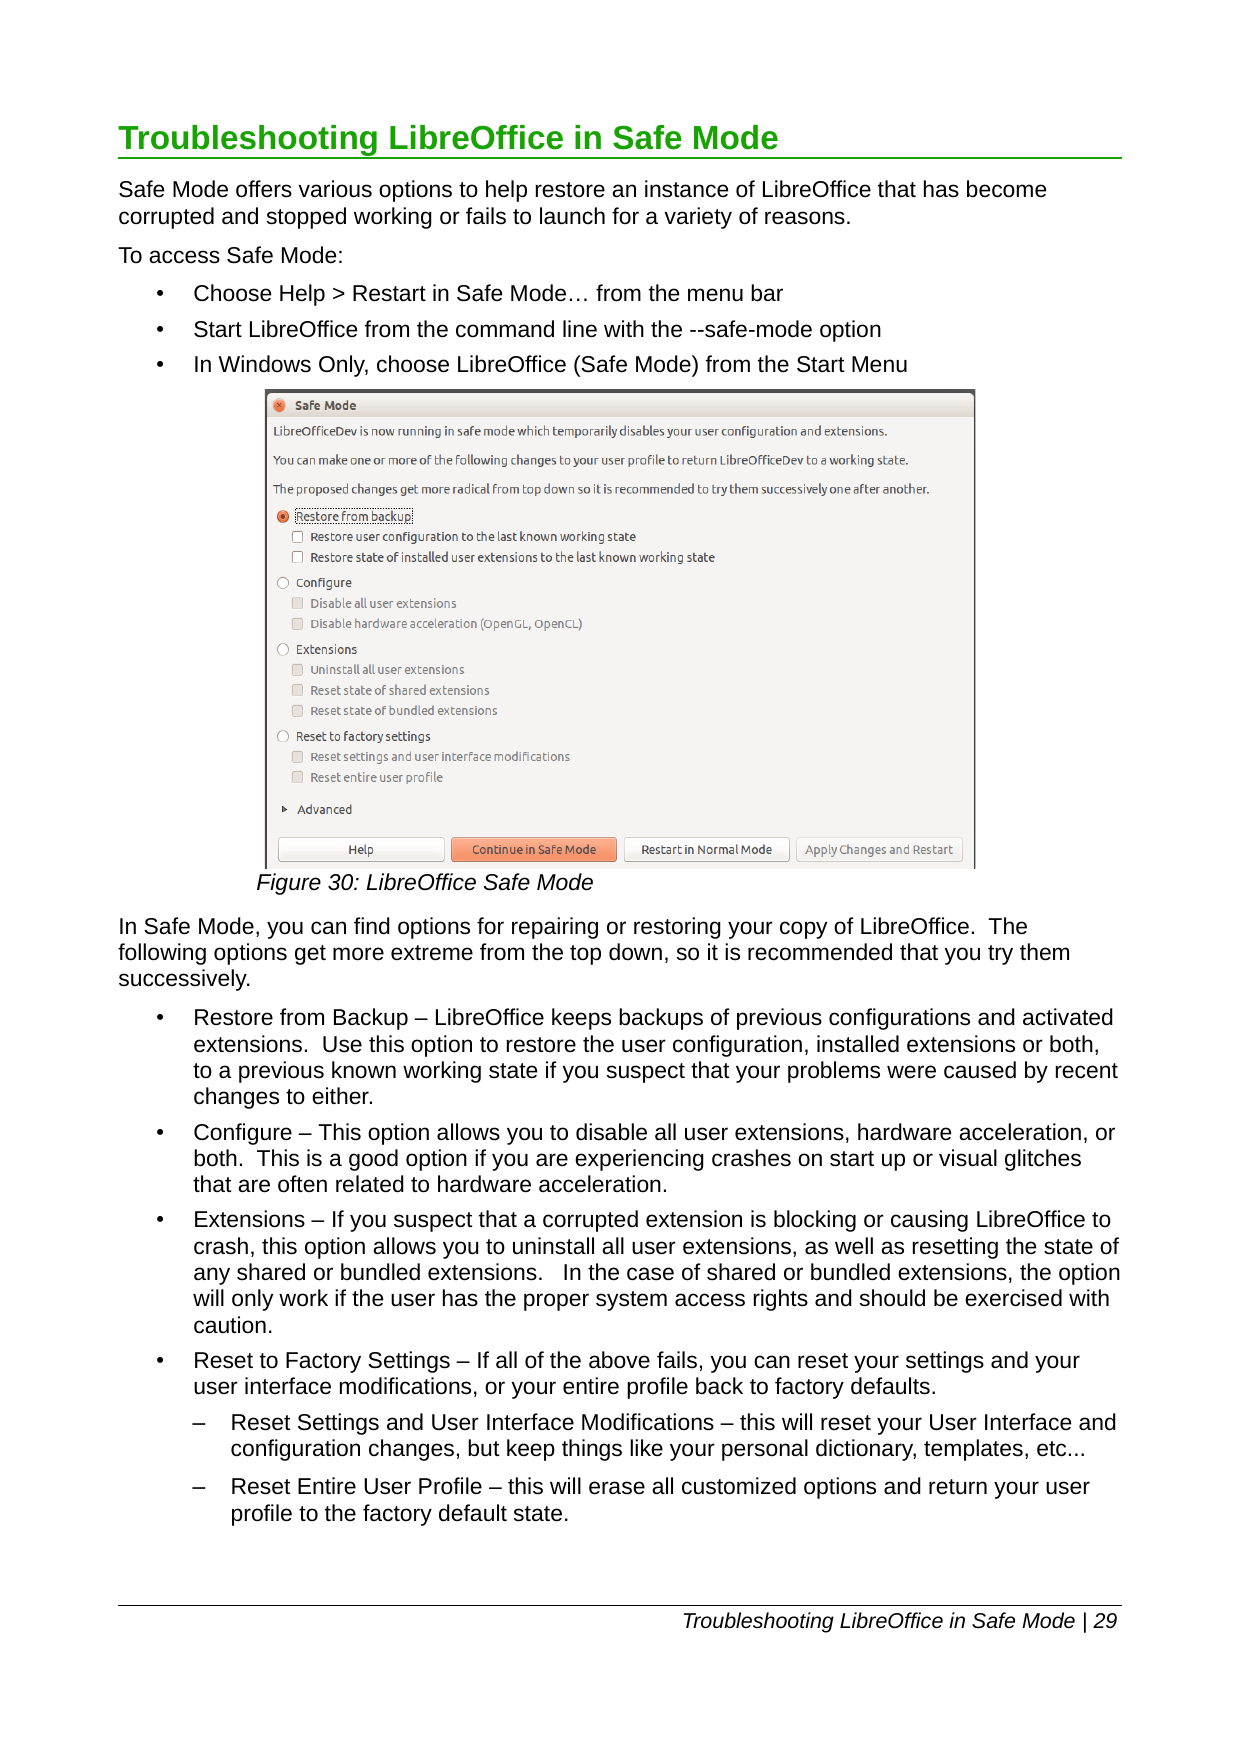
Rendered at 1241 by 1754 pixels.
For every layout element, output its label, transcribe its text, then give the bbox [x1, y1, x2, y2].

text Safe Mode offers various options to help restore an instance of LibreOffice that has become corrupted and stopped working or fails to launch for a variety of reasons. [118, 176, 1122, 229]
list Reset Settings and User Interface Modifications – this will reset your User Interface and configuration changes, but keep things like your personal dictionary, templates, etc... [192, 1408, 1122, 1461]
list Start LibreOffice from the command line with the --safe-mode option [156, 316, 1122, 342]
text Figure 30: LibreOffice Safe Mode [256, 389, 984, 895]
list Reset Entire User Profile – this will erase all customized options and return your user profile to the factory default state. [192, 1473, 1122, 1526]
list Reset to Factory Settings – If all of the above fails, you can reset your settings and your user interface modifications, or your entire profile back to factory defaults. [156, 1347, 1122, 1400]
subtitle Troubleshooting LibreOffice in Safe Mode [118, 118, 1122, 157]
text In Safe Mode, you can find options for repairing or restoring your copy of LibreOffice. The following options get more extreme from the top down, so it is recommended that you try them successively. [118, 913, 1122, 992]
list Configure – This option allows you to disable all user extensions, hardware acceleration, or both. This is a good option if you are experiencing crashes on start up or visual glitches that are often related to hardware acceleration. [156, 1118, 1122, 1197]
list In Windows Only, choose LibreOffice (Safe Mode) from the Start Menu [156, 351, 1122, 377]
list Choose Help > Restart in Safe Mode… from the menu bar [156, 280, 1122, 307]
text To access Safe Mode: [118, 242, 1122, 268]
picture [264, 389, 976, 869]
list Extensions – If you suspect that a corrupted extension is blocking or causing LibreOffice to crash, this option allows you to uninstall all user extensions, as well as resetting the state of any shared or bundled extensions. In the case of shared or bundled extensions, the option will only work if the user has the proper system access rights and should be exercised with caution. [156, 1206, 1122, 1338]
list Restore from Backup – LibreOffice keeps backups of previous configurations and activated extensions. Use this option to restore the user configuration, installed extensions or both, to a previous known working state if you suspect that your problems were caused by recent changes to either. [156, 1004, 1122, 1109]
